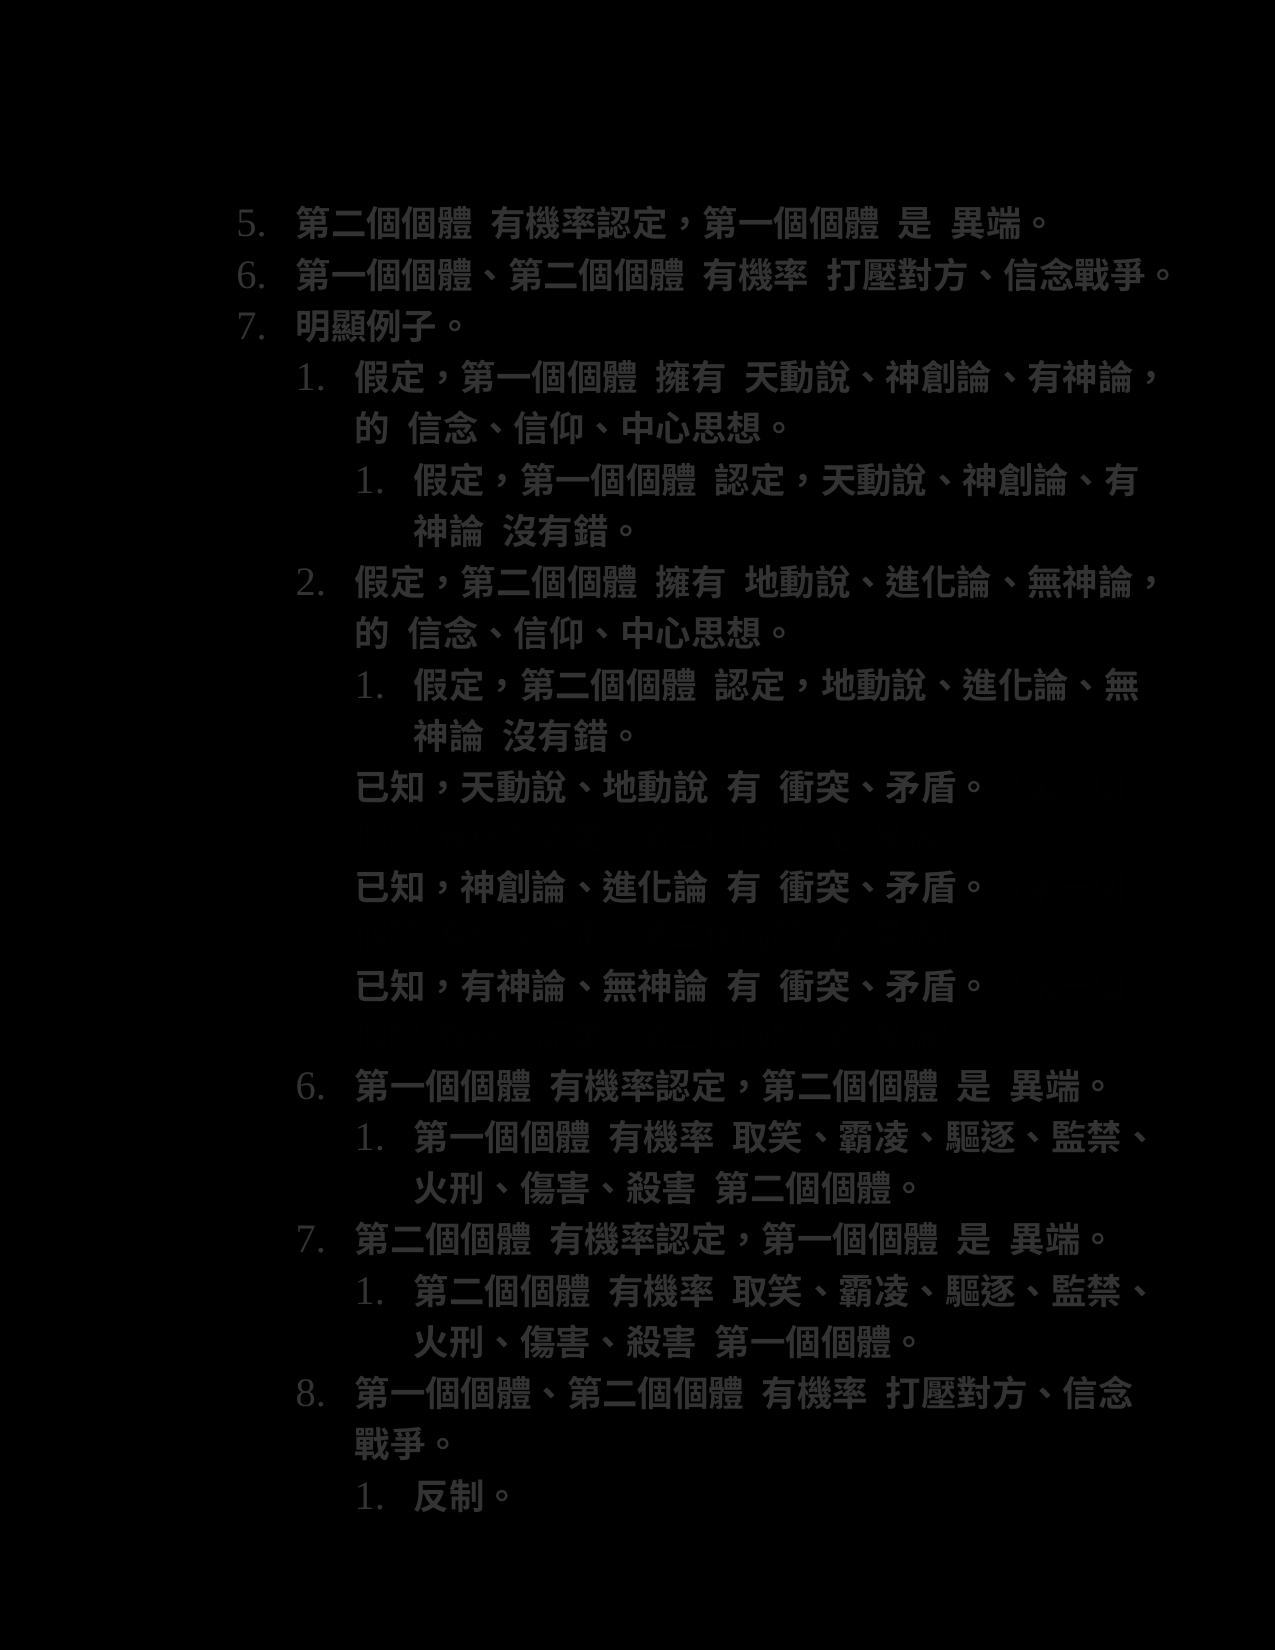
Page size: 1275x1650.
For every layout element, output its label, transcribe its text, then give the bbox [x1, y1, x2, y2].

list 第一個個體 有機率 取笑、霸凌、驅逐、監禁、火刑、傷害、殺害 第二個個體。 [354, 1109, 1157, 1212]
list 假定，第二個個體 擁有 地動說、進化論、無神論，的 信念、信仰、中心思想。 [295, 554, 1157, 657]
list 已知，神創論、進化論 有 衝突、矛盾。（第一個個體 有機率認定，第二個個體 是 異端） [295, 859, 1157, 958]
list 已知，有神論、無神論 有 衝突、矛盾。（第一個個體 有機率認定，第二個個體 是 異端） [295, 958, 1157, 1058]
list 第二個個體 有機率認定，第一個個體 是 異端。 [295, 1212, 1157, 1263]
list 明顯例子。 [236, 298, 1157, 349]
list 假定，第二個個體 認定，地動說、進化論、無神論 沒有錯。 [354, 657, 1157, 759]
list 第二個個體 有機率認定，第一個個體 是 異端。 [236, 196, 1157, 247]
list 第二個個體 有機率 取笑、霸凌、驅逐、監禁、火刑、傷害、殺害 第一個個體。 [354, 1263, 1157, 1366]
list 第一個個體、第二個個體 有機率 打壓對方、信念戰爭。 [295, 1366, 1157, 1468]
list 第一個個體、第二個個體 有機率 打壓對方、信念戰爭。 [236, 247, 1157, 298]
list 已知，天動說、地動說 有 衝突、矛盾。（第一個個體 有機率認定，第二個個體 是 異端） [295, 759, 1157, 859]
list 反制。 [354, 1468, 1157, 1519]
list 假定，第一個個體 擁有 天動說、神創論、有神論，的 信念、信仰、中心思想。 [295, 349, 1157, 452]
list 假定，第一個個體 認定，天動說、神創論、有神論 沒有錯。 [354, 452, 1157, 554]
list 第一個個體 有機率認定，第二個個體 是 異端。 [295, 1058, 1157, 1109]
